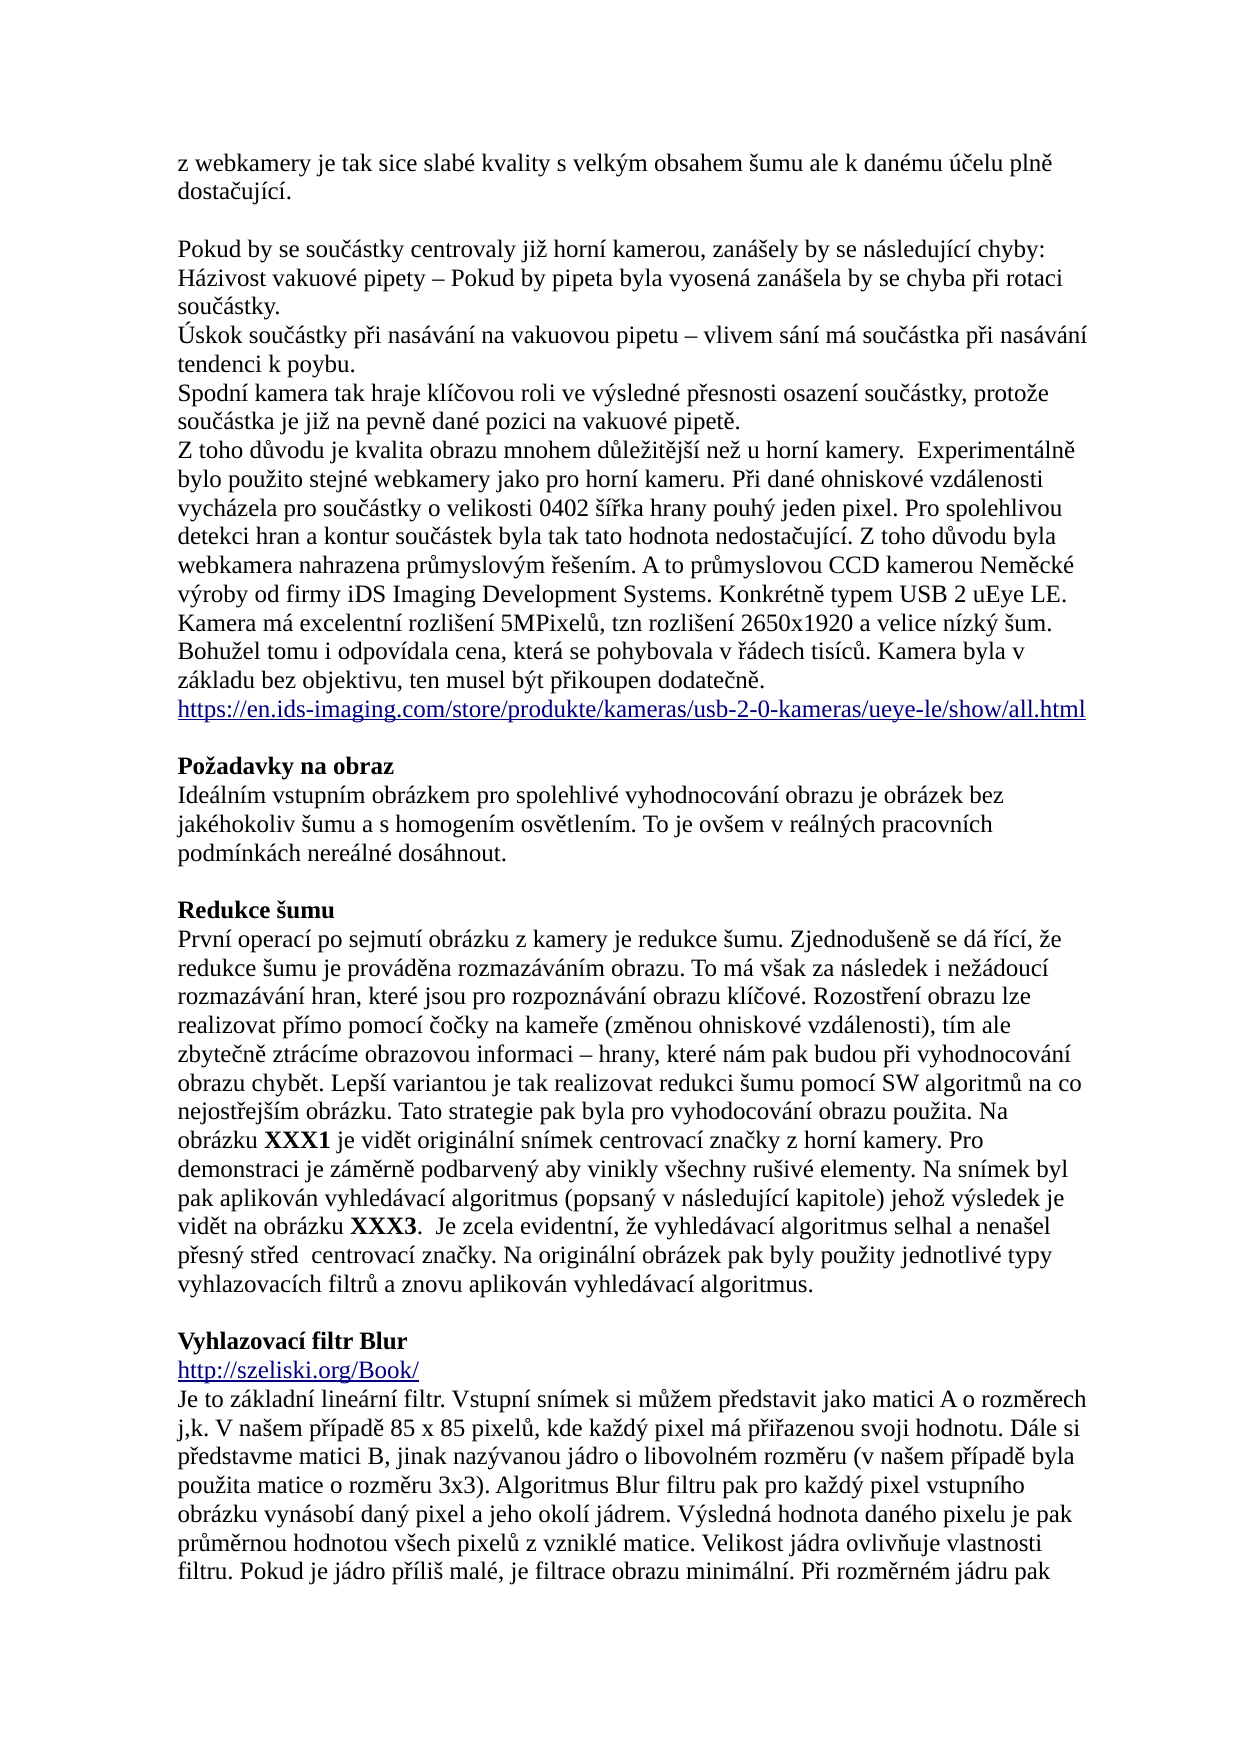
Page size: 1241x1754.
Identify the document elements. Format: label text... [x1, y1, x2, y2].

text Vyhlazovací filtr Blur [177, 1326, 1093, 1355]
text Pokud by se součástky centrovaly již horní kamerou, zanášely by se následující chyby: [177, 234, 1093, 263]
text Redukce šumu [177, 895, 1093, 924]
text Ideálním vstupním obrázkem pro spolehlivé vyhodnocování obrazu je obrázek bez jakéhokoliv šumu a s homogením osvětlením. To je ovšem v reálných pracovních podmínkách nereálné dosáhnout. [177, 780, 1093, 866]
text Úskok součástky při nasávání na vakuovou pipetu – vlivem sání má součástka při nasávání tendenci k poybu. [177, 320, 1093, 378]
text Požadavky na obraz [177, 751, 1093, 780]
text http://szeliski.org/Book/ [177, 1355, 1093, 1384]
text Házivost vakuové pipety – Pokud by pipeta byla vyosená zanášela by se chyba při rotaci součástky. [177, 263, 1093, 320]
text První operací po sejmutí obrázku z kamery je redukce šumu. Zjednodušeně se dá řící, že redukce šumu je prováděna rozmazáváním obrazu. To má však za následek i nežádoucí rozmazávání hran, které jsou pro rozpoznávání obrazu klíčové. Rozostření obrazu lze realizovat přímo pomocí čočky na kameře (změnou ohniskové vzdálenosti), tím ale zbytečně ztrácíme obrazovou informaci – hrany, které nám pak budou při vyhodnocování obrazu chybět. Lepší variantou je tak realizovat redukci šumu pomocí SW algoritmů na co nejostřejším obrázku. Tato strategie pak byla pro vyhodocování obrazu použita. Na obrázku XXX1 je vidět originální snímek centrovací značky z horní kamery. Pro demonstraci je záměrně podbarvený aby vinikly všechny rušivé elementy. Na snímek byl pak aplikován vyhledávací algoritmus (popsaný v následující kapitole) jehož výsledek je vidět na obrázku XXX3. Je zcela evidentní, že vyhledávací algoritmus selhal a nenašel přesný střed centrovací značky. Na originální obrázek pak byly použity jednotlivé typy vyhlazovacích filtrů a znovu aplikován vyhledávací algoritmus. [177, 924, 1093, 1298]
text Je to základní lineární filtr. Vstupní snímek si můžem představit jako matici A o rozměrech j,k. V našem případě 85 x 85 pixelů, kde každý pixel má přiřazenou svoji hodnotu. Dále si představme matici B, jinak nazývanou jádro o libovolném rozměru (v našem případě byla použita matice o rozměru 3x3). Algoritmus Blur filtru pak pro každý pixel vstupního obrázku vynásobí daný pixel a jeho okolí jádrem. Výsledná hodnota daného pixelu je pak průměrnou hodnotou všech pixelů z vzniklé matice. Velikost jádra ovlivňuje vlastnosti filtru. Pokud je jádro příliš malé, je filtrace obrazu minimální. Při rozměrném jádru pak [177, 1384, 1093, 1585]
text Z toho důvodu je kvalita obrazu mnohem důležitější než u horní kamery. Experimentálně bylo použito stejné webkamery jako pro horní kameru. Při dané ohniskové vzdálenosti vycházela pro součástky o velikosti 0402 šířka hrany pouhý jeden pixel. Pro spolehlivou detekci hran a kontur součástek byla tak tato hodnota nedostačující. Z toho důvodu byla webkamera nahrazena průmyslovým řešením. A to průmyslovou CCD kamerou Neměcké výroby od firmy iDS Imaging Development Systems. Konkrétně typem USB 2 uEye LE. Kamera má excelentní rozlišení 5MPixelů, tzn rozlišení 2650x1920 a velice nízký šum. Bohužel tomu i odpovídala cena, která se pohybovala v řádech tisíců. Kamera byla v základu bez objektivu, ten musel být přikoupen dodatečně. [177, 435, 1093, 694]
text z webkamery je tak sice slabé kvality s velkým obsahem šumu ale k danému účelu plně dostačující. [177, 148, 1093, 205]
text Spodní kamera tak hraje klíčovou roli ve výsledné přesnosti osazení součástky, protože součástka je již na pevně dané pozici na vakuové pipetě. [177, 378, 1093, 435]
text https://en.ids-imaging.com/store/produkte/kameras/usb-2-0-kameras/ueye-le/show/all.html [177, 694, 1093, 723]
